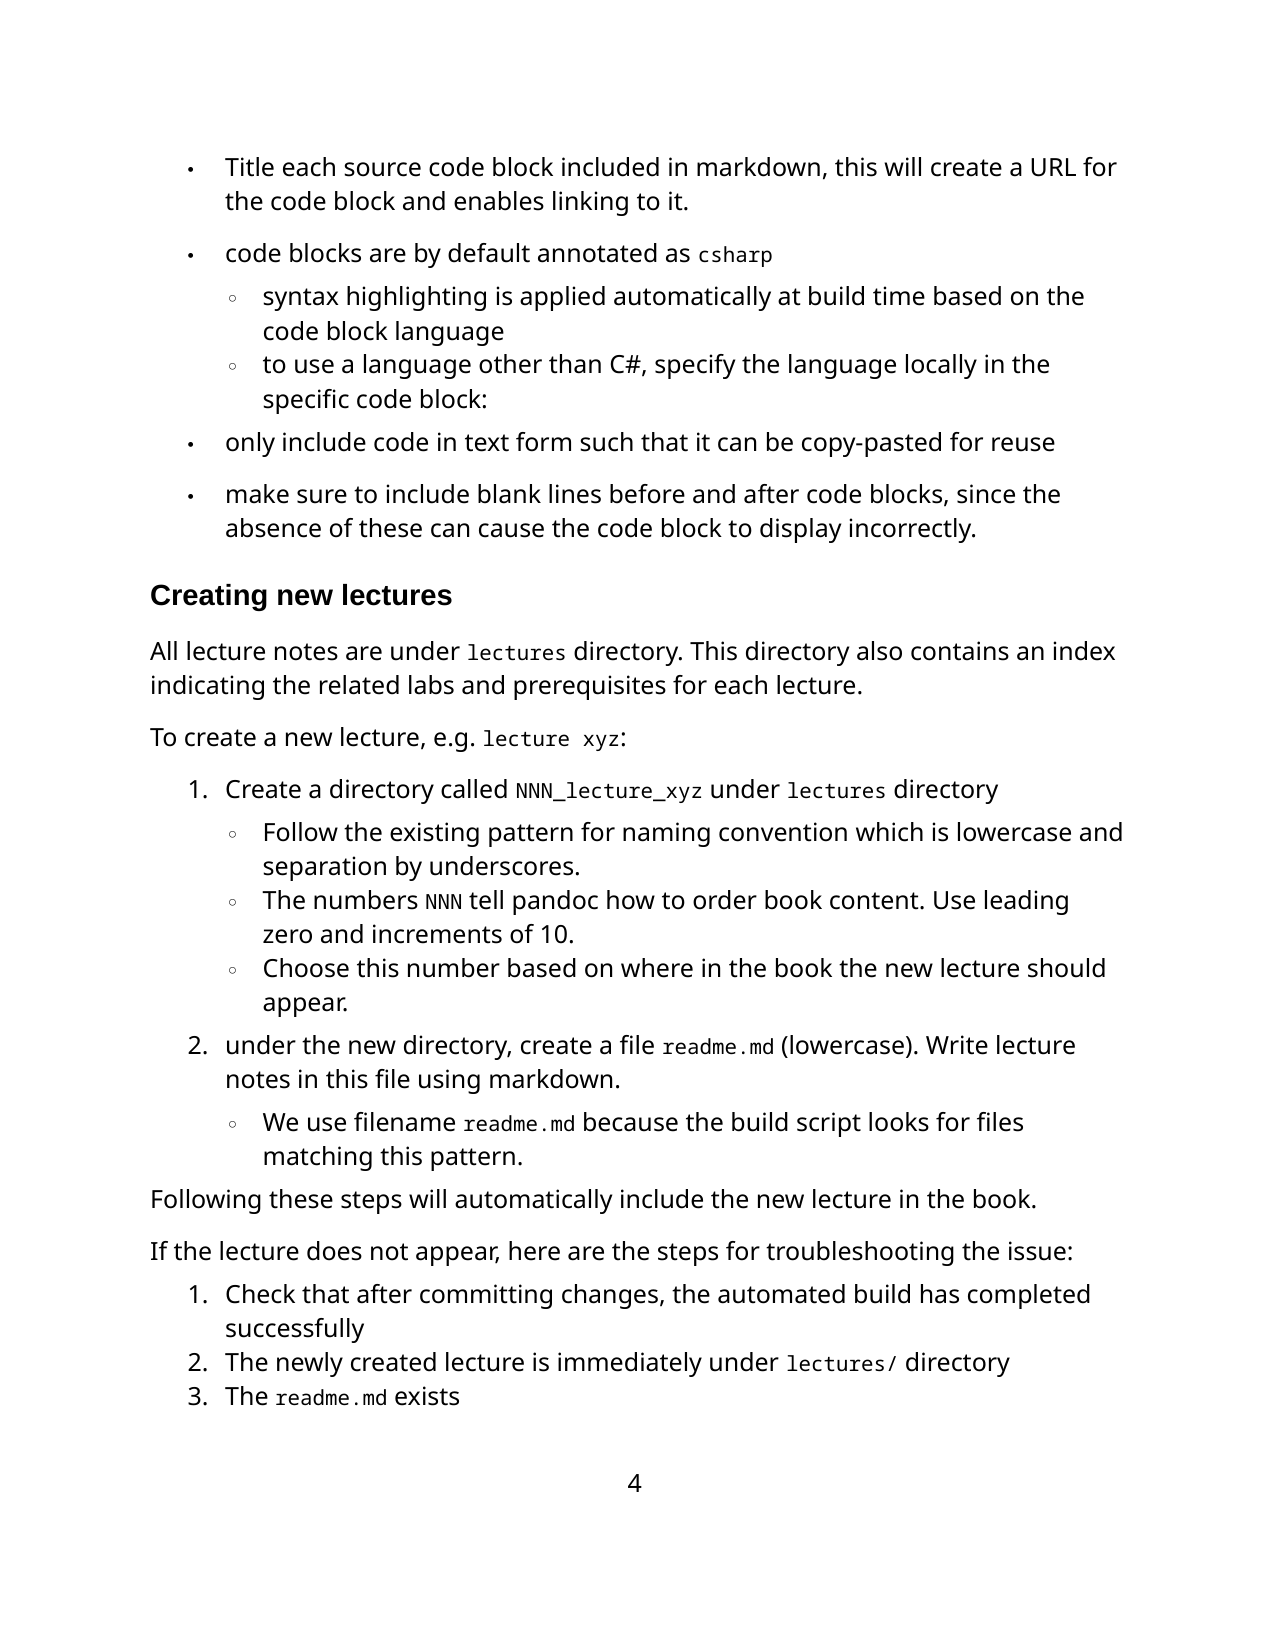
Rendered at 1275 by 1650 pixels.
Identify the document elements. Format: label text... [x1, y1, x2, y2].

list Check that after committing changes, the automated build has completed successfully [187, 1277, 1125, 1345]
list The readme.md exists [187, 1379, 1125, 1413]
text To create a new lecture, e.g. lecture xyz: [150, 719, 1125, 753]
text If the lecture does not appear, here are the steps for troubleshooting the issue: [150, 1234, 1125, 1268]
list to use a language other than C#, specify the language locally in the specific code block: [225, 347, 1125, 415]
list code blocks are by default annotated as csharp [187, 236, 1125, 270]
text Following these steps will automatically include the new lecture in the book. [150, 1182, 1125, 1216]
list syntax highlighting is applied automatically at build time based on the code block language [225, 279, 1125, 347]
text All lecture notes are under lectures directory. This directory also contains an index indicating the related labs and prerequisites for each lecture. [150, 633, 1125, 701]
list The newly created lecture is immediately under lectures/ directory [187, 1345, 1125, 1379]
subtitle Creating new lectures [150, 578, 1125, 612]
list under the new directory, create a file readme.md (lowercase). Write lecture notes in this file using markdown. [187, 1028, 1125, 1096]
list The numbers NNN tell pandoc how to order book content. Use leading zero and increments of 10. [225, 882, 1125, 951]
list Create a directory called NNN_lecture_xyz under lectures directory [187, 771, 1125, 805]
list We use filename readme.md because the build script looks for files matching this pattern. [225, 1105, 1125, 1173]
list only include code in text form such that it can be copy-pasted for reuse [187, 424, 1125, 458]
list Follow the existing pattern for naming convention which is lowercase and separation by underscores. [225, 814, 1125, 882]
list Title each source code block included in markdown, this will create a URL for the code block and enables linking to it. [187, 150, 1125, 218]
list Choose this number based on where in the book the new lecture should appear. [225, 951, 1125, 1019]
list make sure to include blank lines before and after code blocks, since the absence of these can cause the code block to display incorrectly. [187, 476, 1125, 544]
